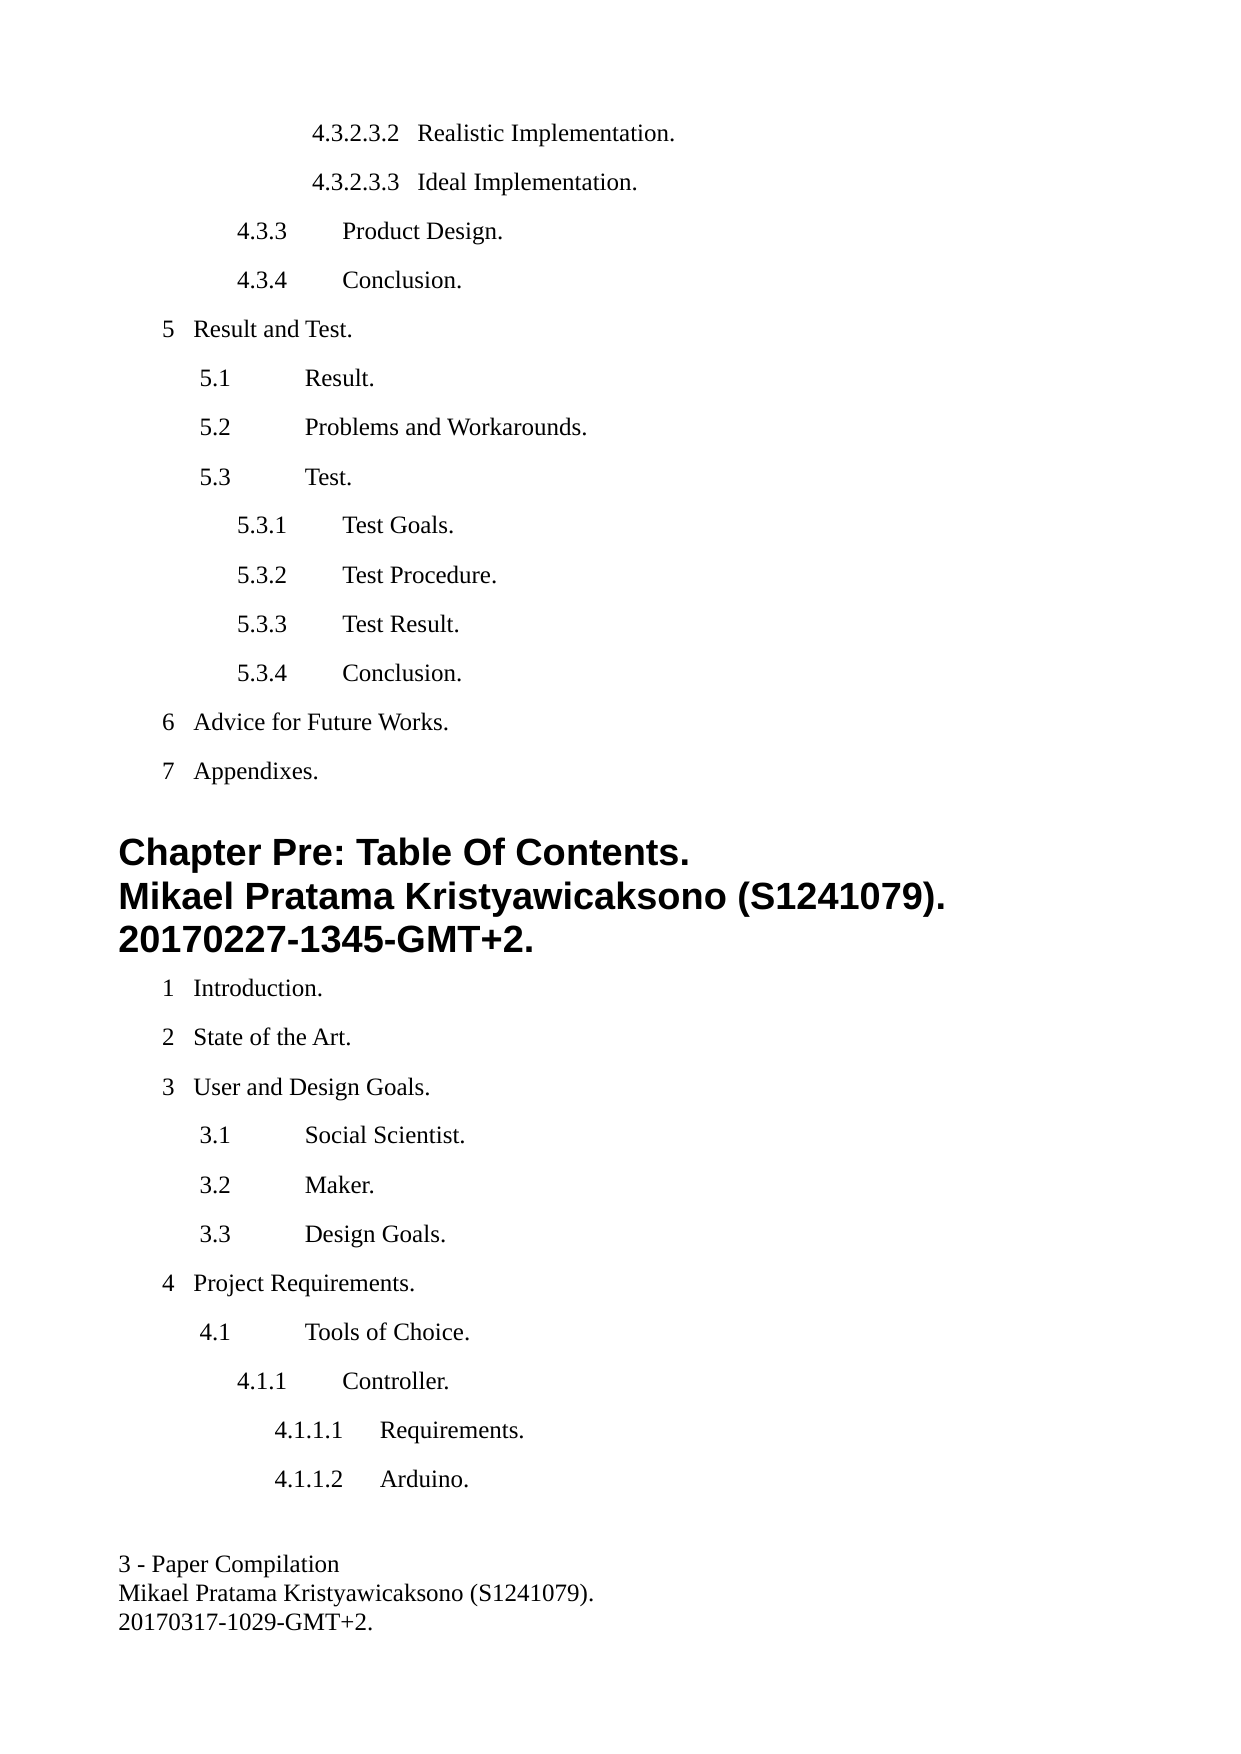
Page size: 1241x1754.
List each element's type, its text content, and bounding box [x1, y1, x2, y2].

list Requirements. [268, 1415, 1122, 1444]
list Tools of Choice. [193, 1317, 1122, 1346]
list Arduino. [268, 1464, 1122, 1493]
list User and Design Goals. [156, 1072, 1122, 1100]
list Advice for Future Works. [156, 707, 1122, 736]
list Maker. [193, 1170, 1122, 1198]
list Conclusion. [231, 265, 1122, 294]
list Introduction. [156, 973, 1122, 1002]
list Problems and Workarounds. [193, 412, 1122, 441]
list Test Goals. [231, 511, 1122, 539]
list Test. [193, 462, 1122, 490]
list Social Scientist. [193, 1121, 1122, 1149]
list Design Goals. [193, 1219, 1122, 1247]
list Appendixes. [156, 756, 1122, 785]
list State of the Art. [156, 1022, 1122, 1051]
list Realistic Implementation. [306, 118, 1122, 147]
list Result. [193, 363, 1122, 392]
list Ideal Implementation. [306, 167, 1122, 196]
list Test Procedure. [231, 560, 1122, 588]
list Project Requirements. [156, 1268, 1122, 1297]
list Result and Test. [156, 314, 1122, 343]
subtitle Chapter Pre: Table Of Contents. Mikael Pratama Kristyawicaksono (S1241079). 20170227-1345-GMT+2. [118, 830, 1122, 961]
list Conclusion. [231, 658, 1122, 687]
list Controller. [231, 1366, 1122, 1395]
list Product Design. [231, 216, 1122, 245]
list Test Result. [231, 609, 1122, 637]
